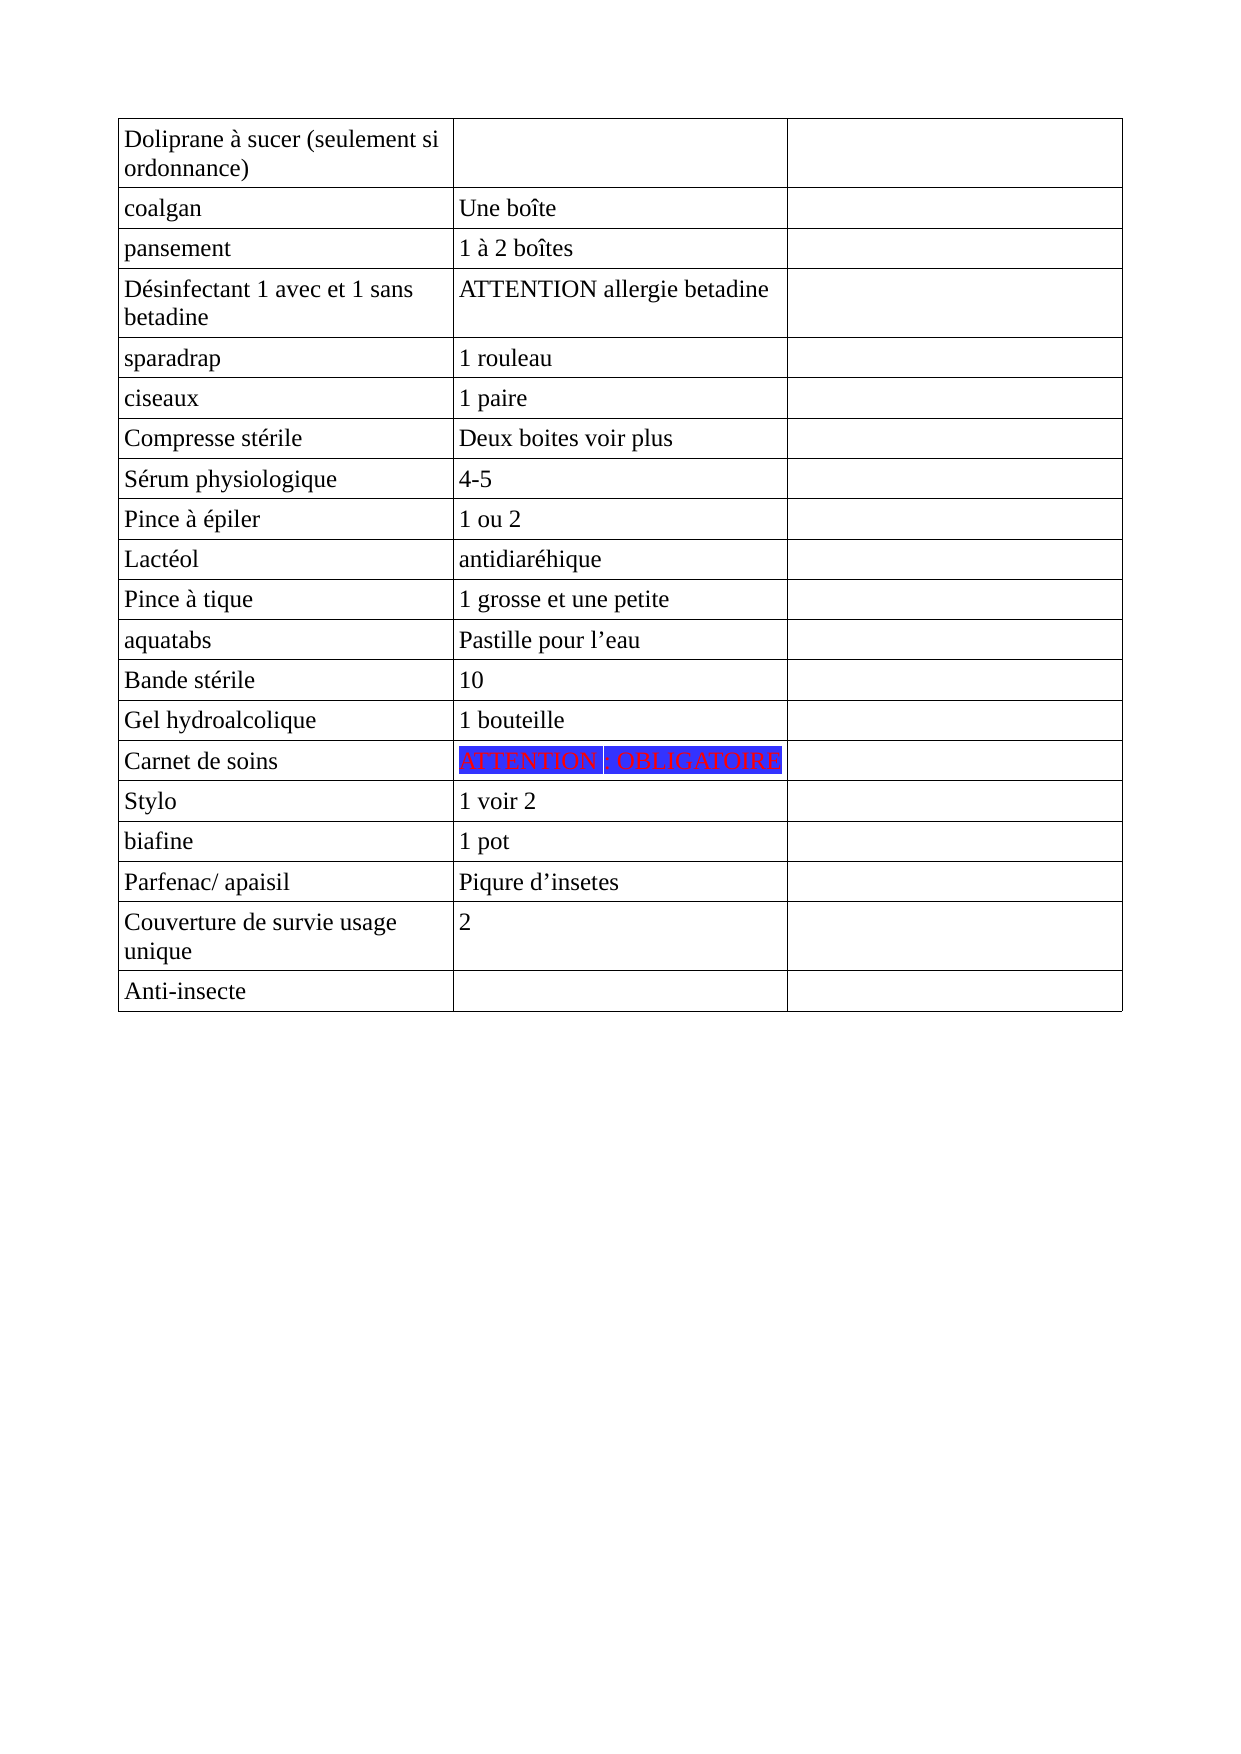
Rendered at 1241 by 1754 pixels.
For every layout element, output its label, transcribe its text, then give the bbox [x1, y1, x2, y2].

table_cell antidiaréhique [454, 540, 787, 579]
table_cell [788, 620, 1122, 659]
table_cell [788, 338, 1122, 377]
table_header Doliprane à sucer (seulement si ordonnance) [119, 119, 453, 187]
table_cell ATTENTION allergie betadine [454, 269, 787, 337]
table_cell [788, 701, 1122, 740]
table_cell Gel hydroalcolique [119, 701, 453, 740]
table_cell Anti-insecte [119, 971, 453, 1011]
table_cell [788, 971, 1122, 1011]
table_cell Pince à épiler [119, 499, 453, 538]
table_header [788, 119, 1122, 187]
table_cell ciseaux [119, 378, 453, 417]
table_cell aquatabs [119, 620, 453, 659]
table_cell [788, 902, 1122, 970]
table_cell [788, 540, 1122, 579]
table_cell 1 ou 2 [454, 499, 787, 538]
table_cell [454, 971, 787, 1011]
table_cell Carnet de soins [119, 741, 453, 780]
table_cell Une boîte [454, 188, 787, 227]
table_cell Lactéol [119, 540, 453, 579]
table_header [454, 119, 787, 187]
table_cell coalgan [119, 188, 453, 227]
table_cell Pince à tique [119, 580, 453, 619]
table_cell Stylo [119, 781, 453, 821]
table_cell 4-5 [454, 459, 787, 498]
table_cell [788, 499, 1122, 538]
table_cell Deux boites voir plus [454, 419, 787, 458]
table_cell 1 voir 2 [454, 781, 787, 821]
table_cell [788, 822, 1122, 861]
table_cell [788, 378, 1122, 417]
table_cell 1 paire [454, 378, 787, 417]
table_cell [788, 229, 1122, 268]
table_cell 1 à 2 boîtes [454, 229, 787, 268]
table_cell [788, 660, 1122, 700]
table_cell sparadrap [119, 338, 453, 377]
table_cell [788, 781, 1122, 821]
table_cell [788, 862, 1122, 901]
table_cell Bande stérile [119, 660, 453, 700]
table_cell biafine [119, 822, 453, 861]
table_cell 1 rouleau [454, 338, 787, 377]
table_cell 10 [454, 660, 787, 700]
table_cell [788, 188, 1122, 227]
table_cell [788, 419, 1122, 458]
table_cell Désinfectant 1 avec et 1 sans betadine [119, 269, 453, 337]
table_cell Parfenac/ apaisil [119, 862, 453, 901]
table_cell 1 grosse et une petite [454, 580, 787, 619]
table_cell [788, 269, 1122, 337]
table_cell ATTENTION : OBLIGATOIRE [454, 741, 787, 780]
table_cell 2 [454, 902, 787, 970]
table_cell 1 bouteille [454, 701, 787, 740]
table_cell Piqure d’insetes [454, 862, 787, 901]
table_cell Couverture de survie usage unique [119, 902, 453, 970]
table_cell [788, 580, 1122, 619]
table_cell Sérum physiologique [119, 459, 453, 498]
table_cell 1 pot [454, 822, 787, 861]
table_cell pansement [119, 229, 453, 268]
table_cell Compresse stérile [119, 419, 453, 458]
table_cell Pastille pour l’eau [454, 620, 787, 659]
table_cell [788, 741, 1122, 780]
table_cell [788, 459, 1122, 498]
